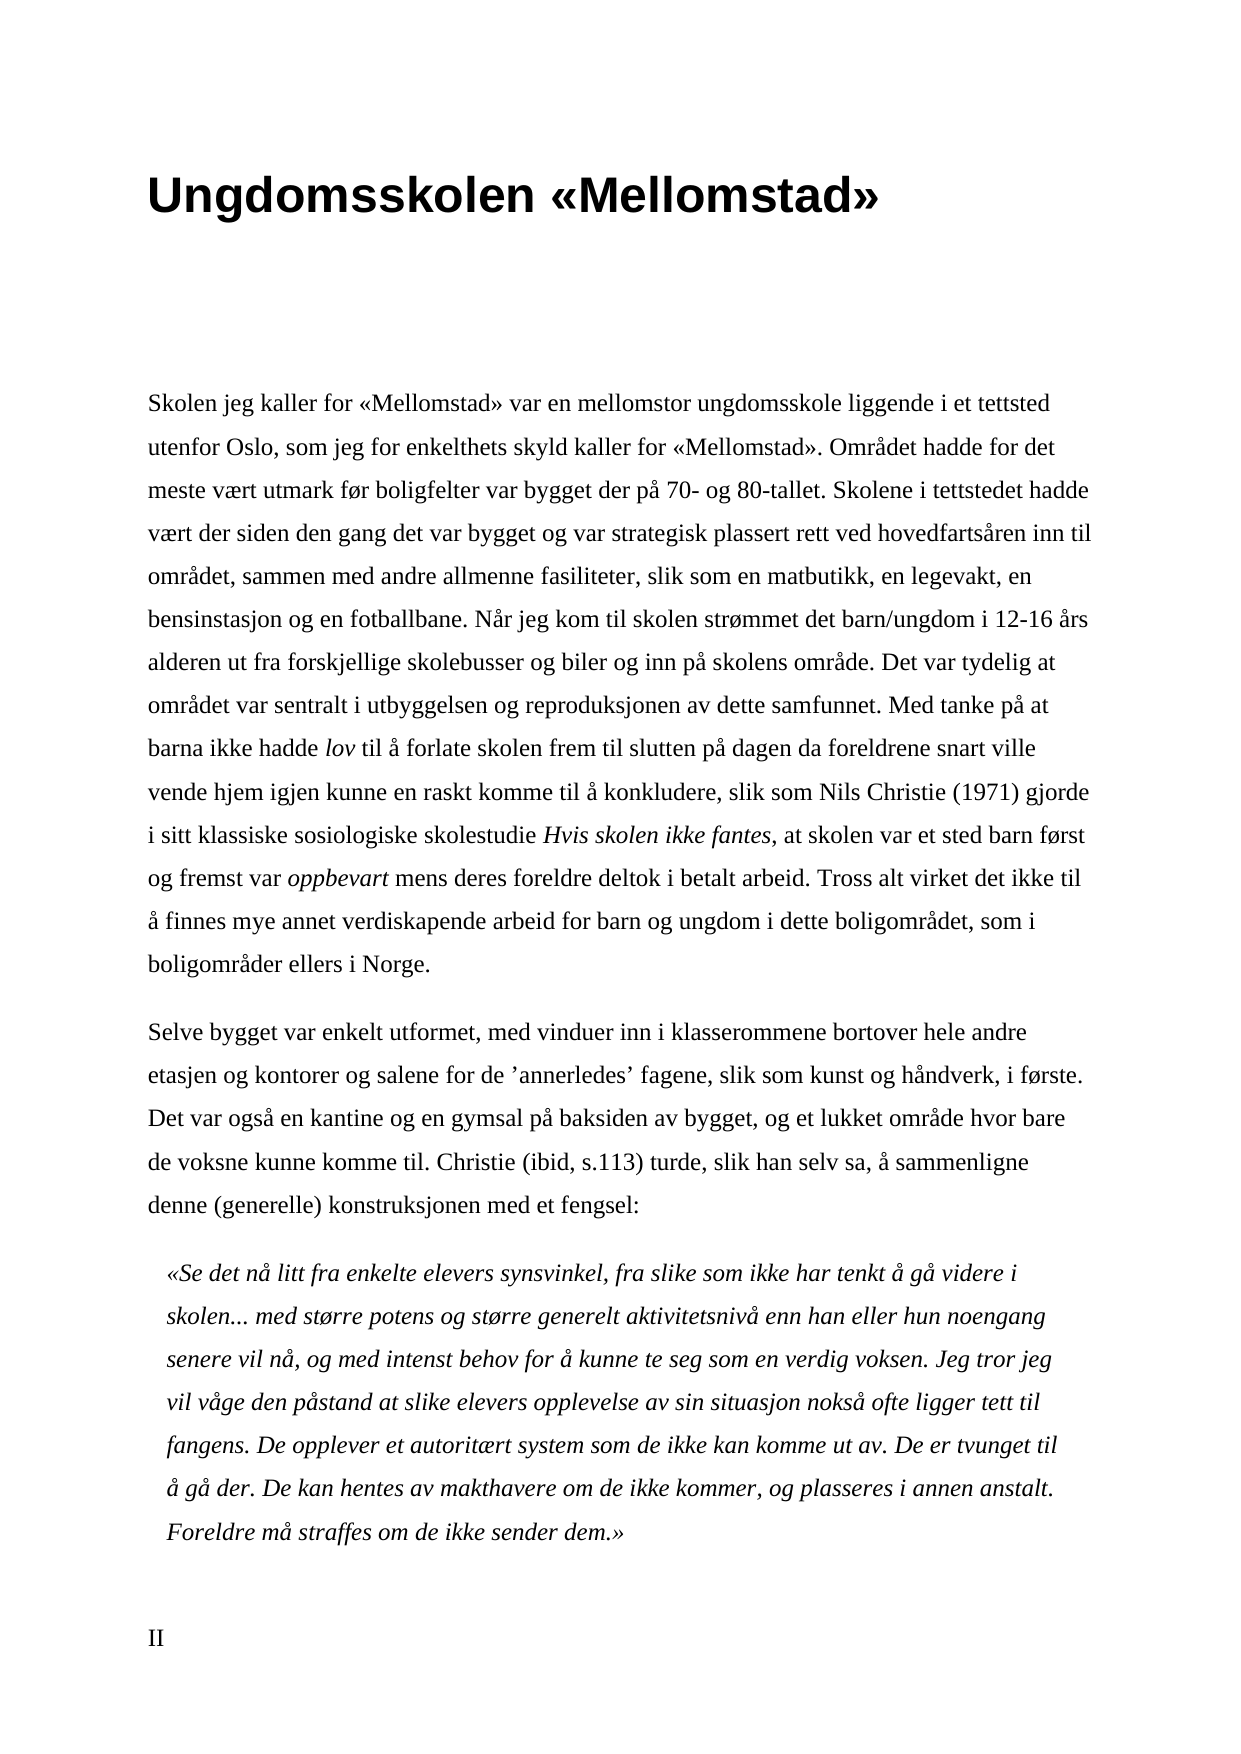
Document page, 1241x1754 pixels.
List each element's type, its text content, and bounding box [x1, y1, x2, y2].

text Selve bygget var enkelt utformet, med vinduer inn i klasserommene bortover hele andre etasjen og kontorer og salene for de ’annerledes’ fagene, slik som kunst og håndverk, i første. Det var også en kantine og en gymsal på baksiden av bygget, og et lukket område hvor bare de voksne kunne komme til. Christie (ibid, s.113) turde, slik han selv sa, å sammenligne denne (generelle) konstruksjonen med et fengsel: [148, 1017, 1092, 1218]
subtitle Ungdomsskolen «Mellomstad» [148, 165, 1092, 223]
text Skolen jeg kaller for «Mellomstad» var en mellomstor ungdomsskole liggende i et tettsted utenfor Oslo, som jeg for enkelthets skyld kaller for «Mellomstad». Området hadde for det meste vært utmark før boligfelter var bygget der på 70- og 80-tallet. Skolene i tettstedet hadde vært der siden den gang det var bygget og var strategisk plassert rett ved hovedfartsåren inn til området, sammen med andre allmenne fasiliteter, slik som en matbutikk, en legevakt, en bensinstasjon og en fotballbane. Når jeg kom til skolen strømmet det barn/ungdom i 12-16 års alderen ut fra forskjellige skolebusser og biler og inn på skolens område. Det var tydelig at området var sentralt i utbyggelsen og reproduksjonen av dette samfunnet. Med tanke på at barna ikke hadde lov til å forlate skolen frem til slutten på dagen da foreldrene snart ville vende hjem igjen kunne en raskt komme til å konkludere, slik som Nils Christie (1971) gjorde i sitt klassiske sosiologiske skolestudie Hvis skolen ikke fantes, at skolen var et sted barn først og fremst var oppbevart mens deres foreldre deltok i betalt arbeid. Tross alt virket det ikke til å finnes mye annet verdiskapende arbeid for barn og ungdom i dette boligområdet, som i boligområder ellers i Norge. [148, 388, 1092, 978]
text «Se det nå litt fra enkelte elevers synsvinkel, fra slike som ikke har tenkt å gå videre i skolen... med større potens og større generelt aktivitetsnivå enn han eller hun noengang senere vil nå, og med intenst behov for å kunne te seg som en verdig voksen. Jeg tror jeg vil våge den påstand at slike elevers opplevelse av sin situasjon nokså ofte ligger tett til fangens. De opplever et autoritært system som de ikke kan komme ut av. De er tvunget til å gå der. De kan hentes av makthavere om de ikke kommer, og plasseres i annen anstalt. Foreldre må straffes om de ikke sender dem.» [166, 1258, 1074, 1545]
